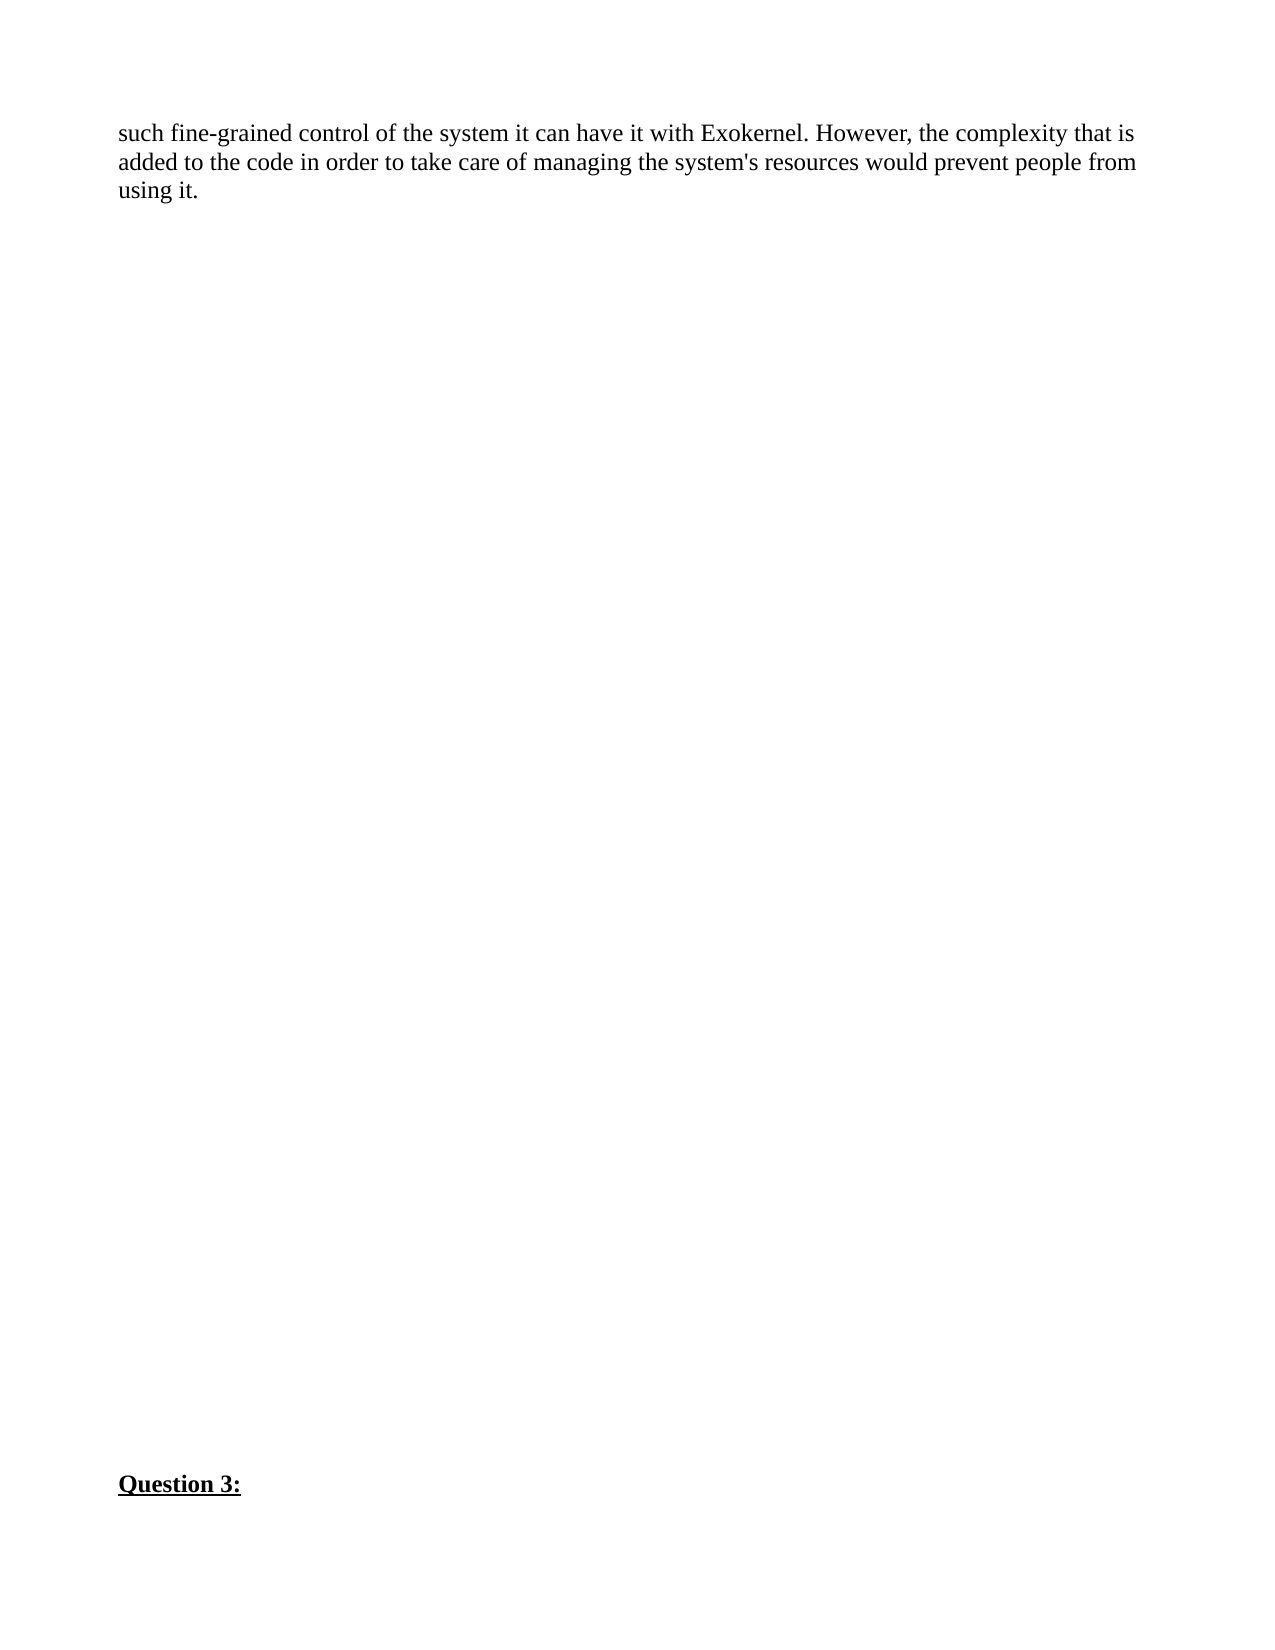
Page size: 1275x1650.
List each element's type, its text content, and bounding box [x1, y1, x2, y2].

text Question 3: [118, 1469, 1157, 1498]
text such fine-grained control of the system it can have it with Exokernel. However, the complexity that is added to the code in order to take care of managing the system's resources would prevent people from using it. [118, 118, 1157, 204]
